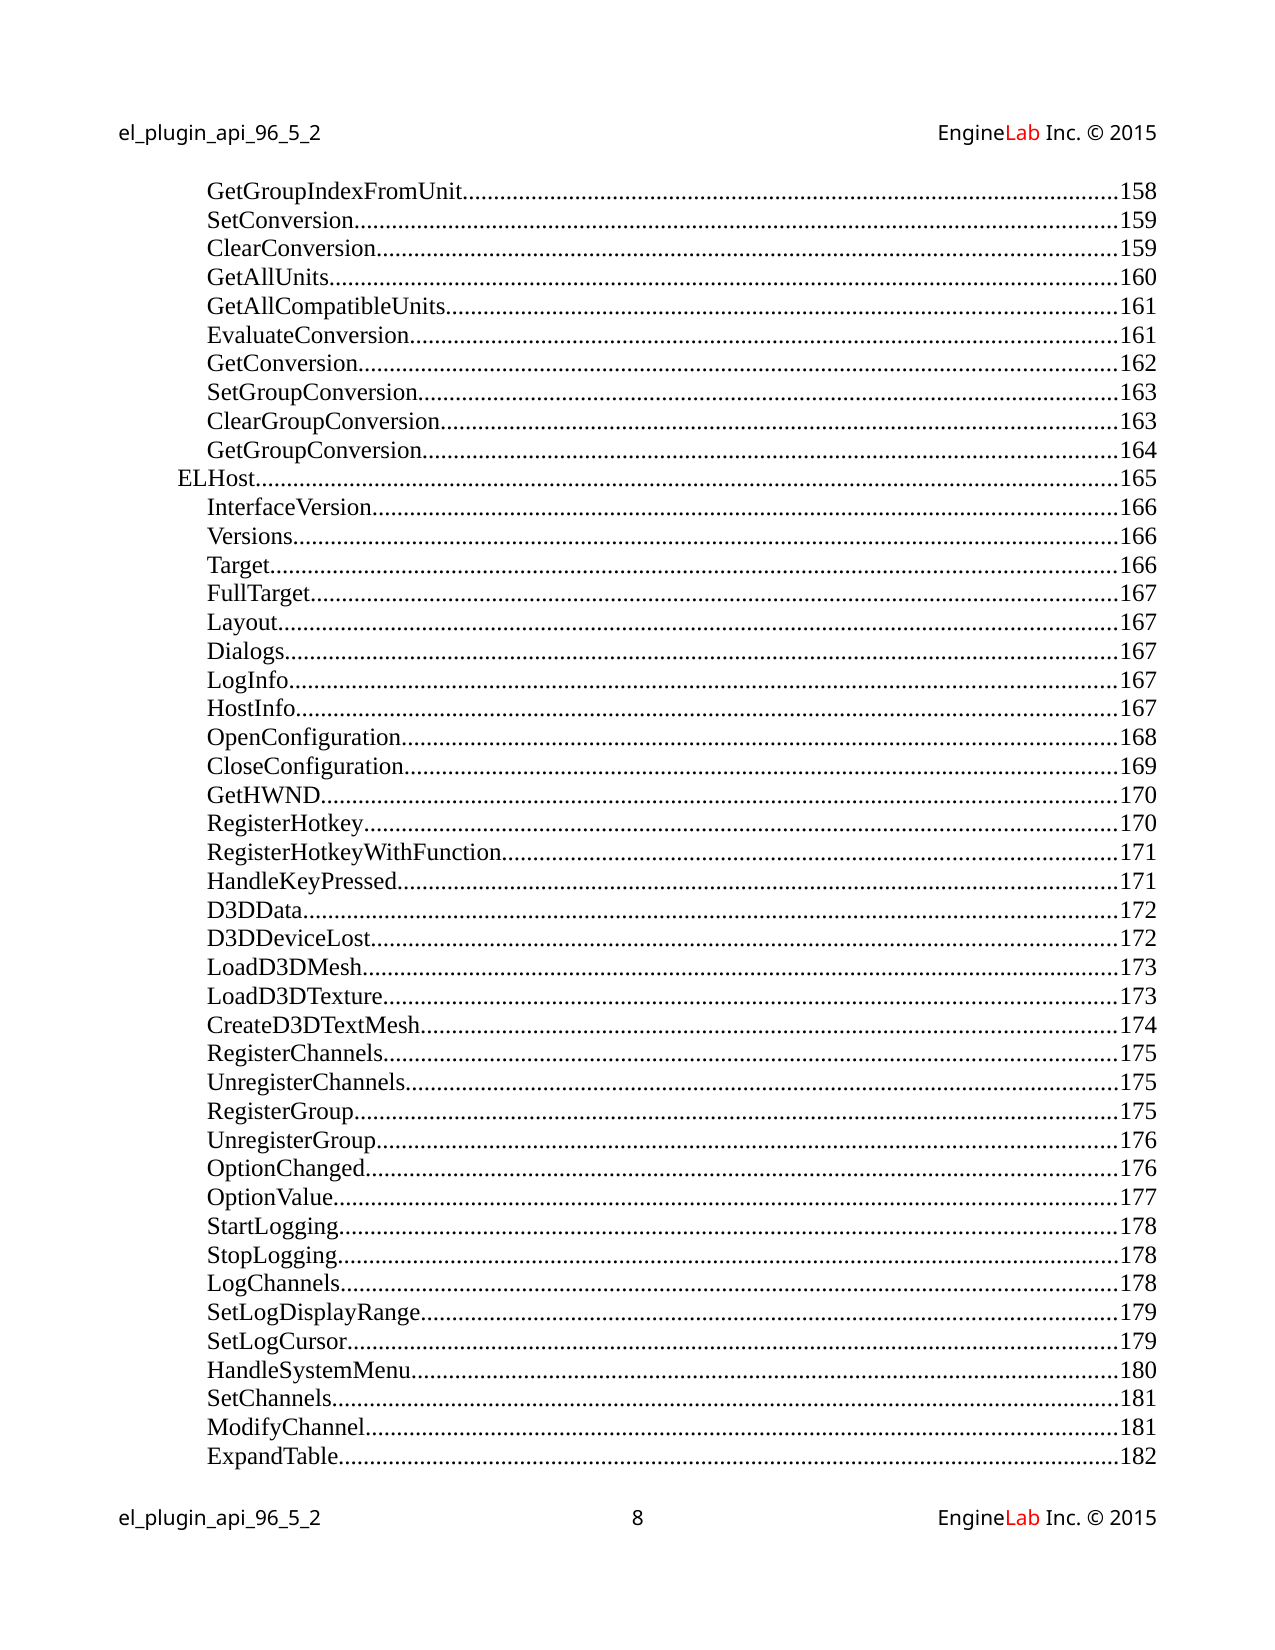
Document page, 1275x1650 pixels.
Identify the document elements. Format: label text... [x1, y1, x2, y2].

text OptionChanged 176 [207, 1153, 1157, 1182]
text CreateD3DTextMesh 174 [207, 1010, 1157, 1038]
text Target 166 [207, 550, 1157, 578]
text D3DData 172 [207, 895, 1157, 923]
text UnregisterChannels 175 [207, 1067, 1157, 1096]
text Versions 166 [207, 521, 1157, 550]
text ClearConversion 159 [207, 233, 1157, 262]
text ModifyChannel 181 [207, 1412, 1157, 1441]
text SetLogDisplayRange 179 [207, 1297, 1157, 1326]
text StartLogging 178 [207, 1211, 1157, 1240]
text SetLogCursor 179 [207, 1326, 1157, 1355]
text Layout 167 [207, 607, 1157, 636]
text HandleSystemMenu 180 [207, 1355, 1157, 1383]
text ExpandTable 182 [207, 1441, 1157, 1470]
text LoadD3DMesh 173 [207, 952, 1157, 981]
text RegisterHotkey 170 [207, 808, 1157, 837]
text HostInfo 167 [207, 693, 1157, 722]
text LogInfo 167 [207, 665, 1157, 693]
text HandleKeyPressed 171 [207, 866, 1157, 895]
text LogChannels 178 [207, 1268, 1157, 1297]
text OptionValue 177 [207, 1182, 1157, 1211]
text UnregisterGroup 176 [207, 1125, 1157, 1153]
text StopLogging 178 [207, 1240, 1157, 1268]
text CloseConfiguration 169 [207, 751, 1157, 780]
text LoadD3DTexture 173 [207, 981, 1157, 1010]
text ClearGroupConversion 163 [207, 406, 1157, 435]
text GetGroupConversion 164 [207, 435, 1157, 463]
text ELHost 165 [177, 463, 1157, 492]
text RegisterGroup 175 [207, 1096, 1157, 1125]
text GetAllCompatibleUnits 161 [207, 291, 1157, 320]
text EvaluateConversion 161 [207, 320, 1157, 348]
text SetChannels 181 [207, 1383, 1157, 1412]
text FullTarget 167 [207, 578, 1157, 607]
text SetGroupConversion 163 [207, 377, 1157, 406]
text RegisterHotkeyWithFunction 171 [207, 837, 1157, 866]
text GetHWND 170 [207, 780, 1157, 808]
text GetConversion 162 [207, 348, 1157, 377]
text OpenConfiguration 168 [207, 722, 1157, 751]
text SetConversion 159 [207, 205, 1157, 233]
text GetGroupIndexFromUnit 158 [207, 176, 1157, 205]
text InterfaceVersion 166 [207, 492, 1157, 521]
text RegisterChannels 175 [207, 1038, 1157, 1067]
text Dialogs 167 [207, 636, 1157, 665]
text GetAllUnits 160 [207, 262, 1157, 291]
text D3DDeviceLost 172 [207, 923, 1157, 952]
